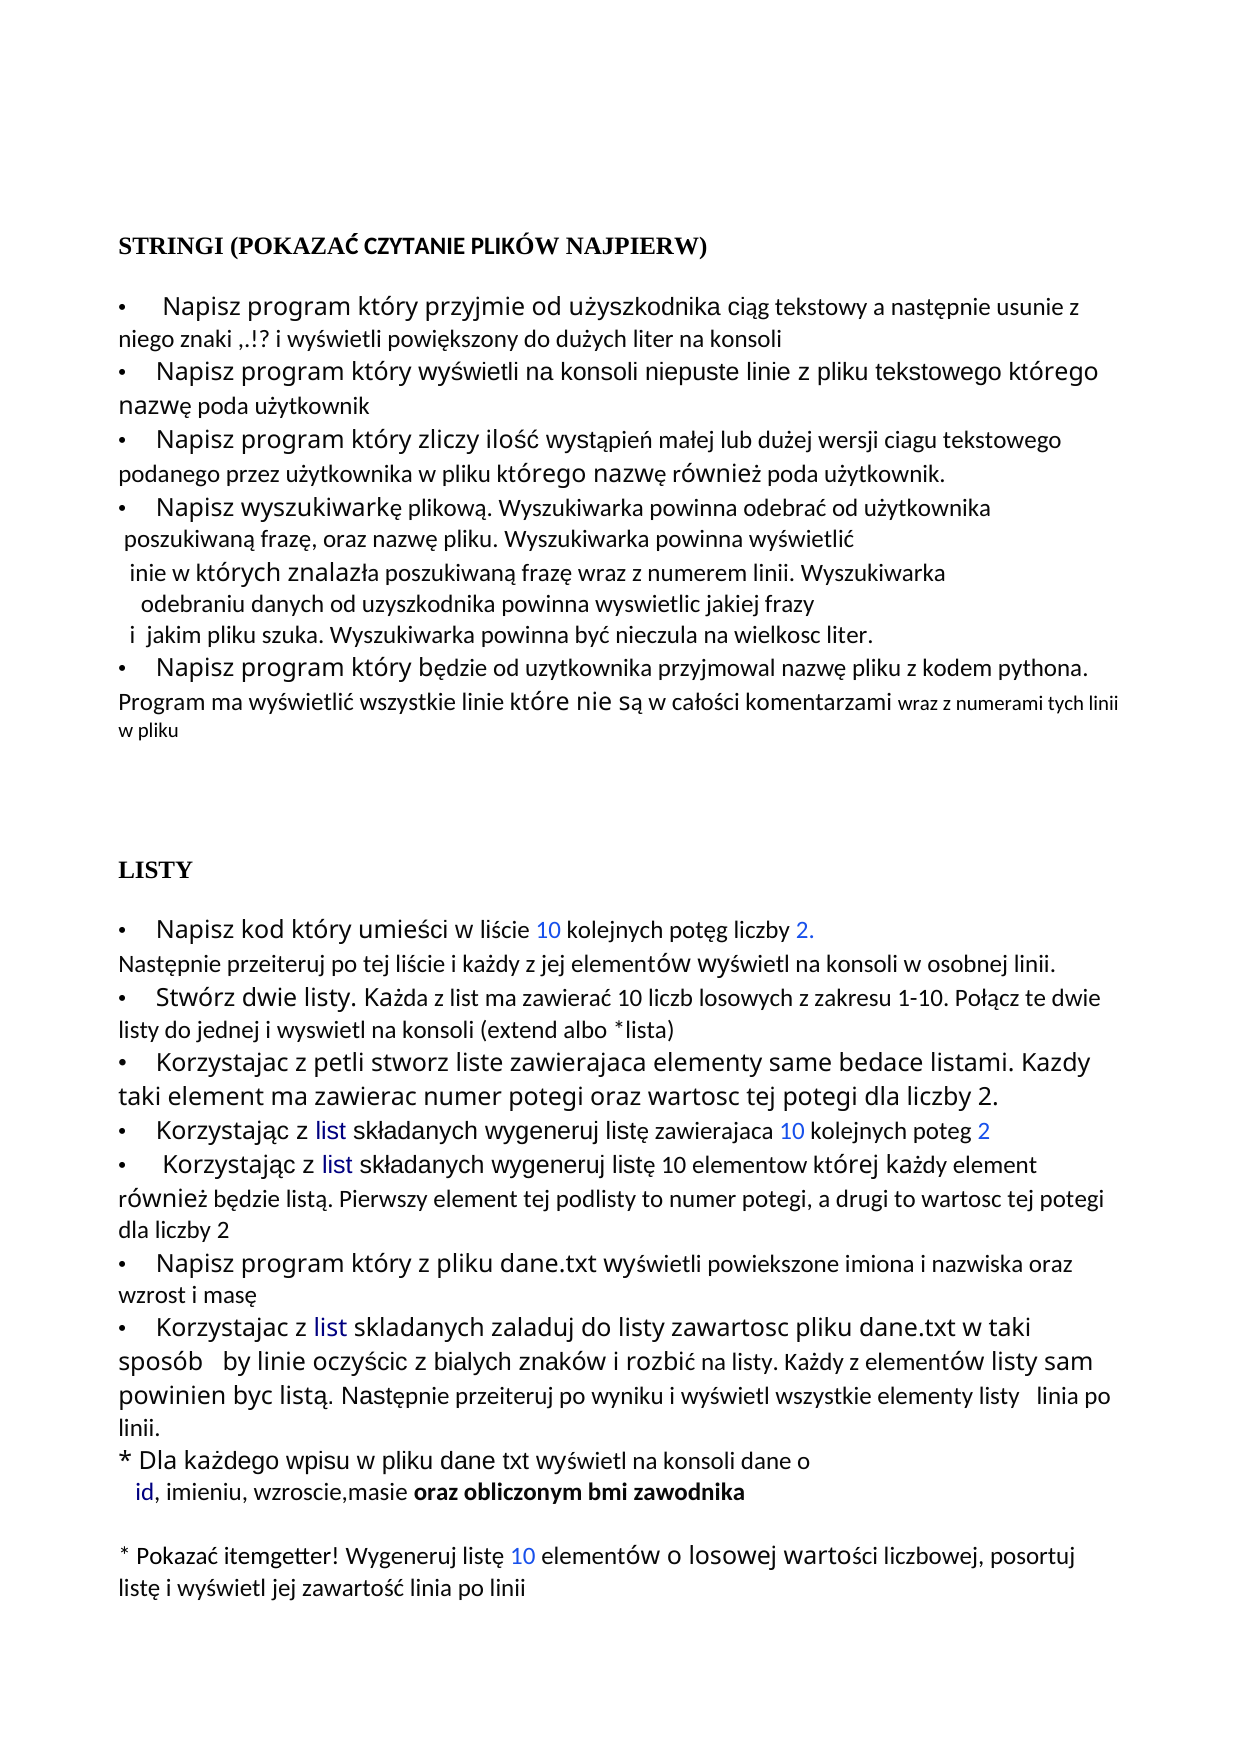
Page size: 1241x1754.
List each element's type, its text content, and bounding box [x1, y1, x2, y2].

list Napisz program który będzie od uzytkownika przyjmowal nazwę pliku z kodem pythona. Program ma wyświetlić wszystkie linie które nie są w całości komentarzami wraz z numerami tych linii w pliku [81, 649, 1122, 743]
list Korzystajac z list skladanych zaladuj do listy zawartosc pliku dane.txt w taki sposób by linie oczyścic z bialych znaków i rozbić na listy. Każdy z elementów listy sam powinien byc listą. Następnie przeiteruj po wyniku i wyświetl wszystkie elementy listy linia po linii. [81, 1310, 1122, 1442]
list Korzystając z list składanych wygeneruj listę zawierajaca 10 kolejnych poteg 2 [81, 1112, 1122, 1147]
list Napisz program który wyświetli na konsoli niepuste linie z pliku tekstowego którego nazwę poda użytkownik [81, 353, 1122, 421]
text * Dla każdego wpisu w pliku dane txt wyświetl na konsoli dane o id, imieniu, wzroscie,masie oraz obliczonym bmi zawodnika [118, 1442, 1122, 1507]
list Stwórz dwie listy. Każda z list ma zawierać 10 liczb losowych z zakresu 1-10. Połącz te dwie listy do jednej i wyswietl na konsoli (extend albo *lista) [81, 980, 1122, 1044]
list Napisz program który z pliku dane.txt wyświetli powiekszone imiona i nazwiska oraz wzrost i masę [81, 1245, 1122, 1310]
list Napisz program który zliczy ilość wystąpień małej lub dużej wersji ciagu tekstowego podanego przez użytkownika w pliku którego nazwę również poda użytkownik. [81, 421, 1122, 489]
list Korzystajac z petli stworz liste zawierajaca elementy same bedace listami. Kazdy taki element ma zawierac numer potegi oraz wartosc tej potegi dla liczby 2. [81, 1044, 1122, 1112]
text LISTY [118, 855, 1122, 884]
text STRINGI (POKAZAĆ CZYTANIE PLIKÓW NAJPIERW) [118, 230, 1122, 261]
text * Pokazać itemgetter! Wygeneruj listę 10 elementów o losowej wartości liczbowej, posortuj listę i wyświetl jej zawartość linia po linii [118, 1507, 1122, 1602]
list Napisz kod który umieści w liście 10 kolejnych potęg liczby 2. Następnie przeiteruj po tej liście i każdy z jej elementów wyświetl na konsoli w osobnej linii. [81, 912, 1122, 980]
list Napisz wyszukiwarkę plikową. Wyszukiwarka powinna odebrać od użytkownika poszukiwaną frazę, oraz nazwę pliku. Wyszukiwarka powinna wyświetlić inie w których znalazła poszukiwaną frazę wraz z numerem linii. Wyszukiwarka odebraniu danych od uzyszkodnika powinna wyswietlic jakiej frazy i jakim pliku szuka. Wyszukiwarka powinna być nieczula na wielkosc liter. [81, 489, 1122, 649]
list Korzystając z list składanych wygeneruj listę 10 elementow której każdy element również będzie listą. Pierwszy element tej podlisty to numer potegi, a drugi to wartosc tej potegi dla liczby 2 [81, 1147, 1122, 1245]
list Napisz program który przyjmie od użyszkodnika ciąg tekstowy a następnie usunie z niego znaki ,.!? i wyświetli powiększony do dużych liter na konsoli [81, 289, 1122, 353]
